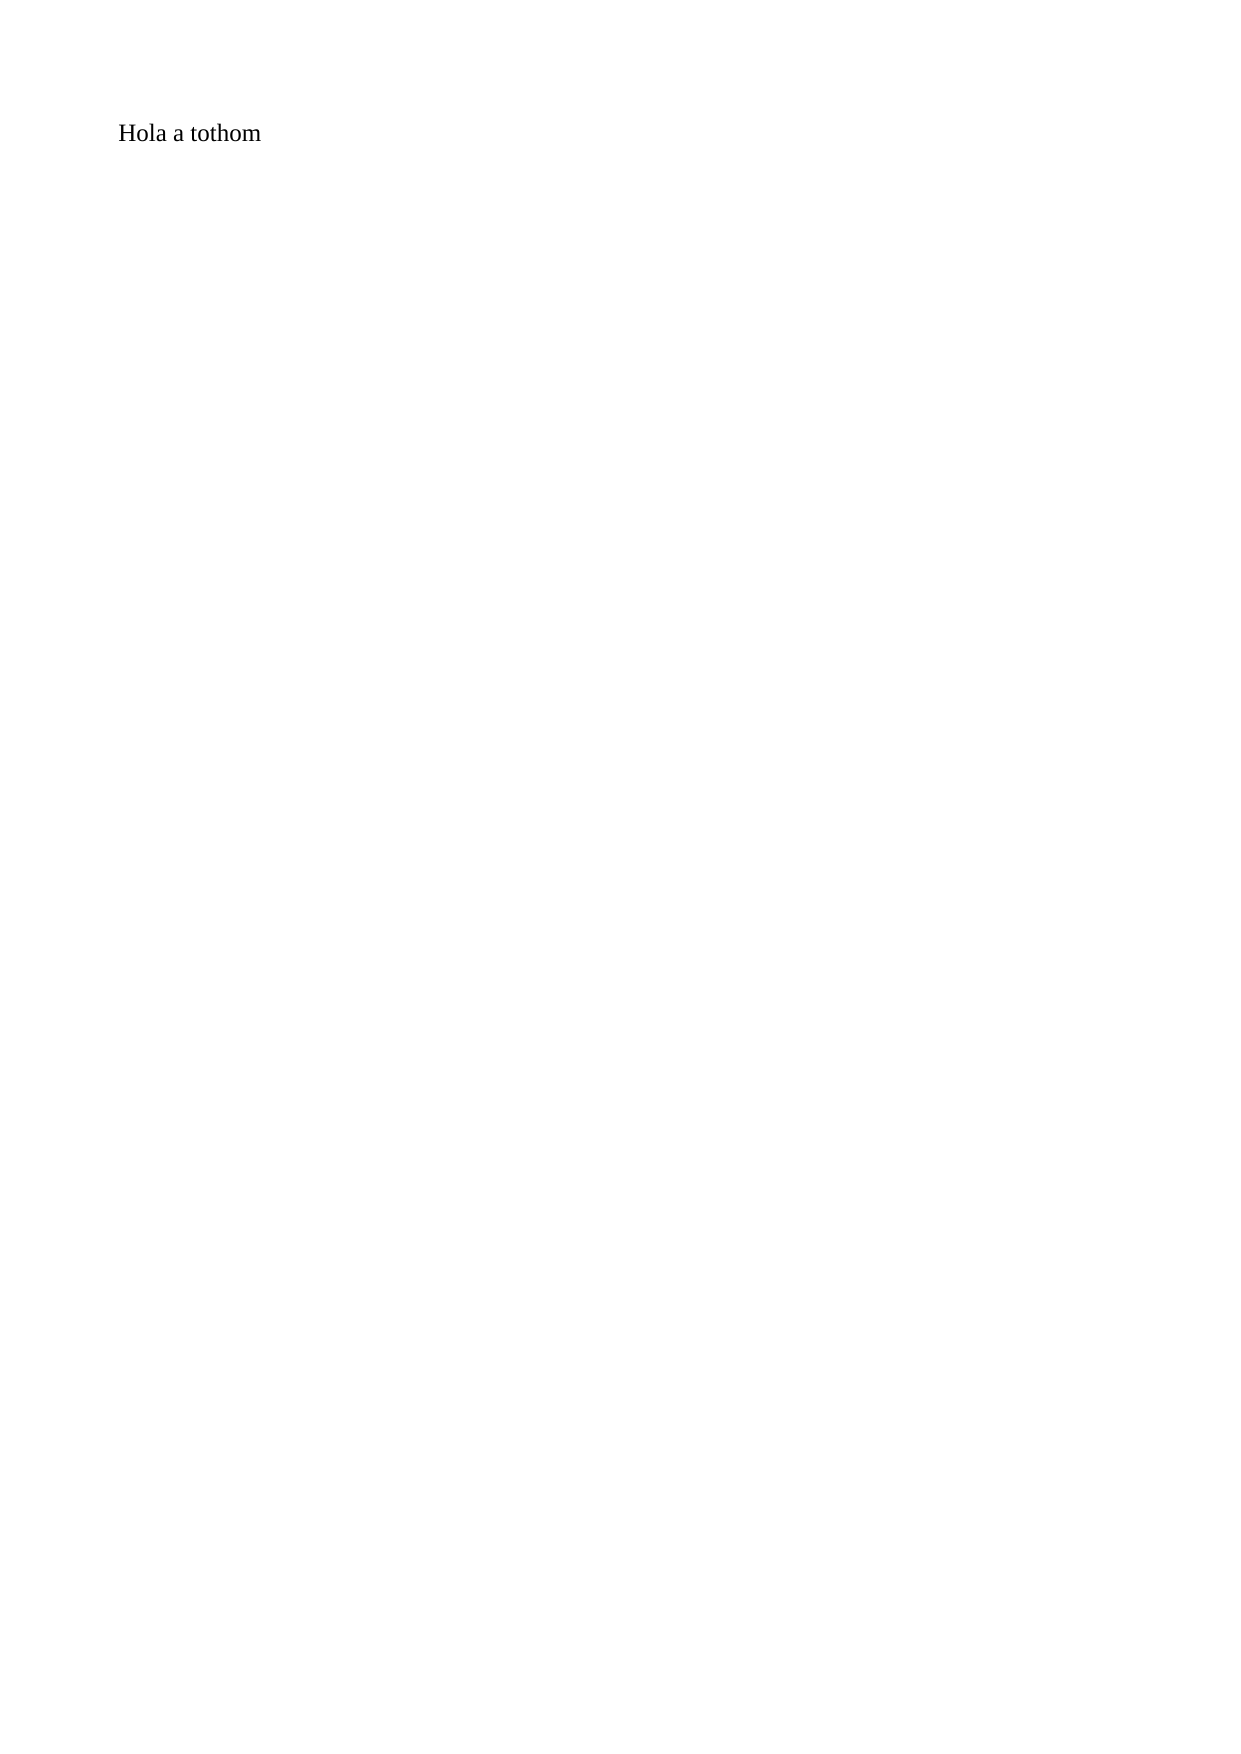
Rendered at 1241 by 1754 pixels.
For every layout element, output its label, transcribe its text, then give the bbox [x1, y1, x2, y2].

text Hola a tothom [118, 118, 1122, 147]
